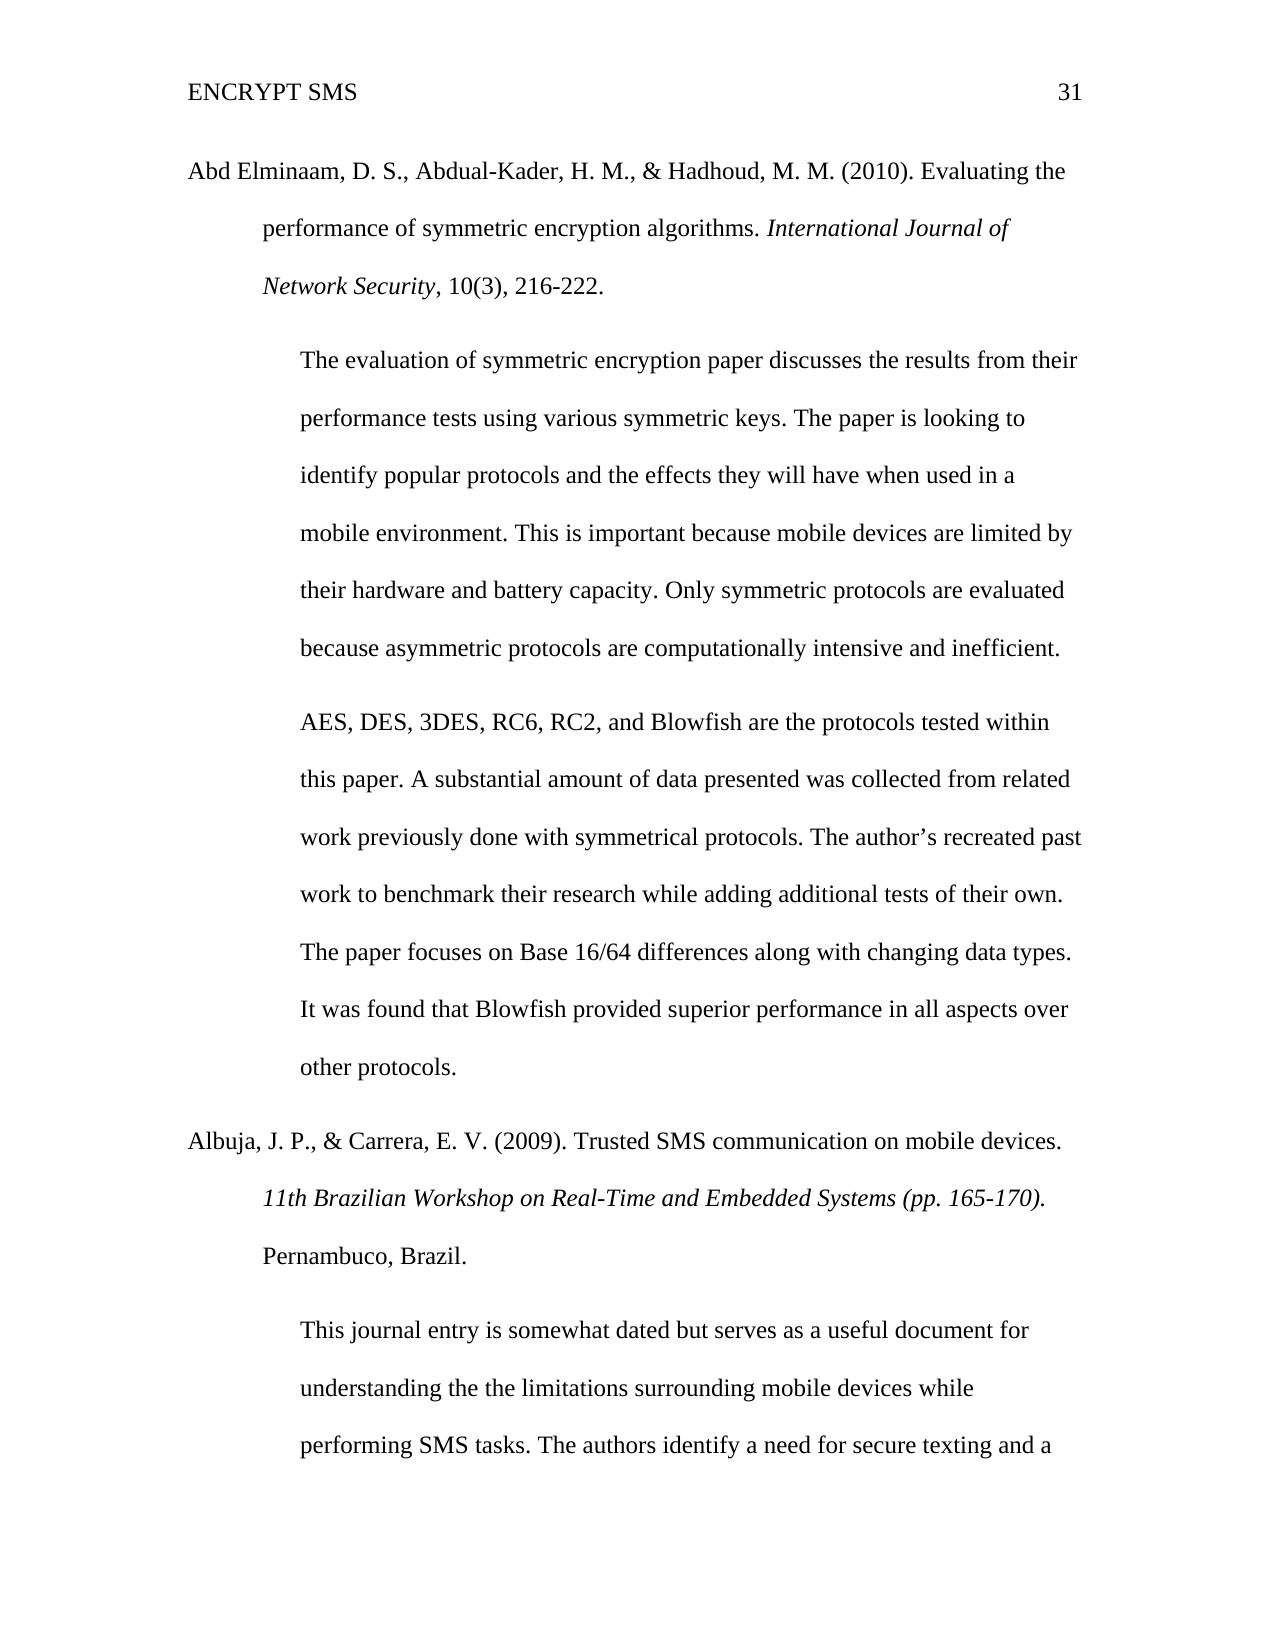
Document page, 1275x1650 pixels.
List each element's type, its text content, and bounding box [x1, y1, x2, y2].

text Abd Elminaam, D. S., Abdual-Kader, H. M., & Hadhoud, M. M. (2010). Evaluating the performance of symmetric encryption algorithms. International Journal of Network Security, 10(3), 216-222. [187, 156, 1087, 300]
text The evaluation of symmetric encryption paper discusses the results from their performance tests using various symmetric keys. The paper is looking to identify popular protocols and the effects they will have when used in a mobile environment. This is important because mobile devices are limited by their hardware and battery capacity. Only symmetric protocols are evaluated because asymmetric protocols are computationally intensive and inefficient. [300, 345, 1087, 661]
text This journal entry is somewhat dated but serves as a useful document for understanding the the limitations surrounding mobile devices while performing SMS tasks. The authors identify a need for secure texting and a [300, 1315, 1087, 1459]
text AES, DES, 3DES, RC6, RC2, and Blowfish are the protocols tested within this paper. A substantial amount of data presented was collected from related work previously done with symmetrical protocols. The author’s recreated past work to benchmark their research while adding additional tests of their own. The paper focuses on Base 16/64 differences along with changing data types. It was found that Blowfish provided superior performance in all aspects over other protocols. [300, 707, 1087, 1081]
text Albuja, J. P., & Carrera, E. V. (2009). Trusted SMS communication on mobile devices. 11th Brazilian Workshop on Real-Time and Embedded Systems (pp. 165-170). Pernambuco, Brazil. [187, 1126, 1087, 1270]
